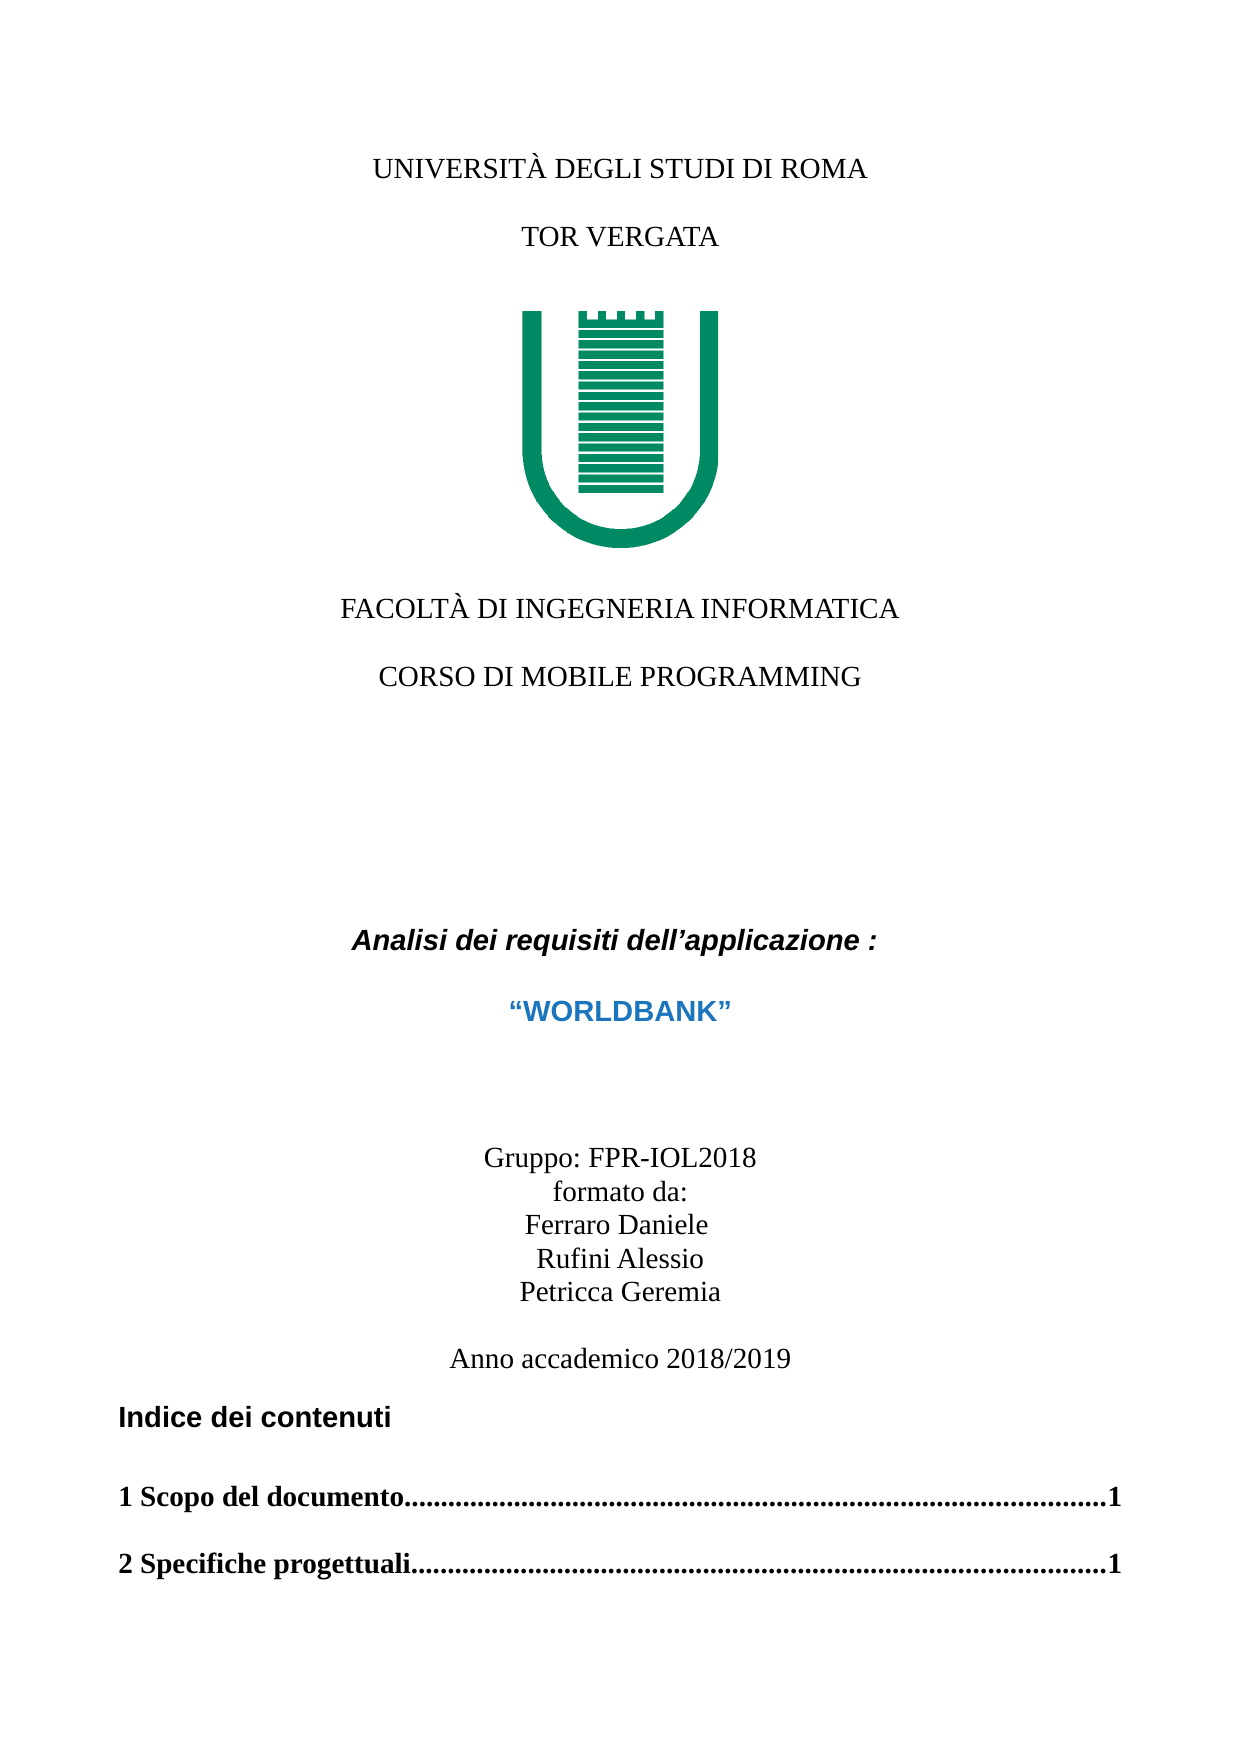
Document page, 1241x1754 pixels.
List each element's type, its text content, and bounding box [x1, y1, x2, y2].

picture [522, 311, 719, 548]
text CORSO DI MOBILE PROGRAMMING [118, 659, 1122, 692]
text Petricca Geremia [118, 1274, 1122, 1308]
subtitle Indice dei contenuti [392, 1400, 1122, 1433]
text Gruppo: FPR-IOL2018 [118, 1140, 1122, 1174]
text TOR VERGATA [118, 219, 1122, 252]
text Ferraro Daniele [118, 1207, 1122, 1241]
text Anno accademico 2018/2019 [118, 1341, 1122, 1375]
text FACOLTÀ DI INGEGNERIA INFORMATICA [118, 592, 1122, 625]
text Rufini Alessio [118, 1241, 1122, 1274]
title “WORLDBANK” [118, 993, 1122, 1027]
text UNIVERSITÀ DEGLI STUDI DI ROMA [118, 152, 1122, 185]
text formato da: [118, 1174, 1122, 1207]
text 2 Specifiche progettuali 1 [118, 1547, 1122, 1580]
title Analisi dei requisiti dell’applicazione : [118, 922, 1122, 956]
text 1 Scopo del documento 1 [118, 1479, 1122, 1513]
